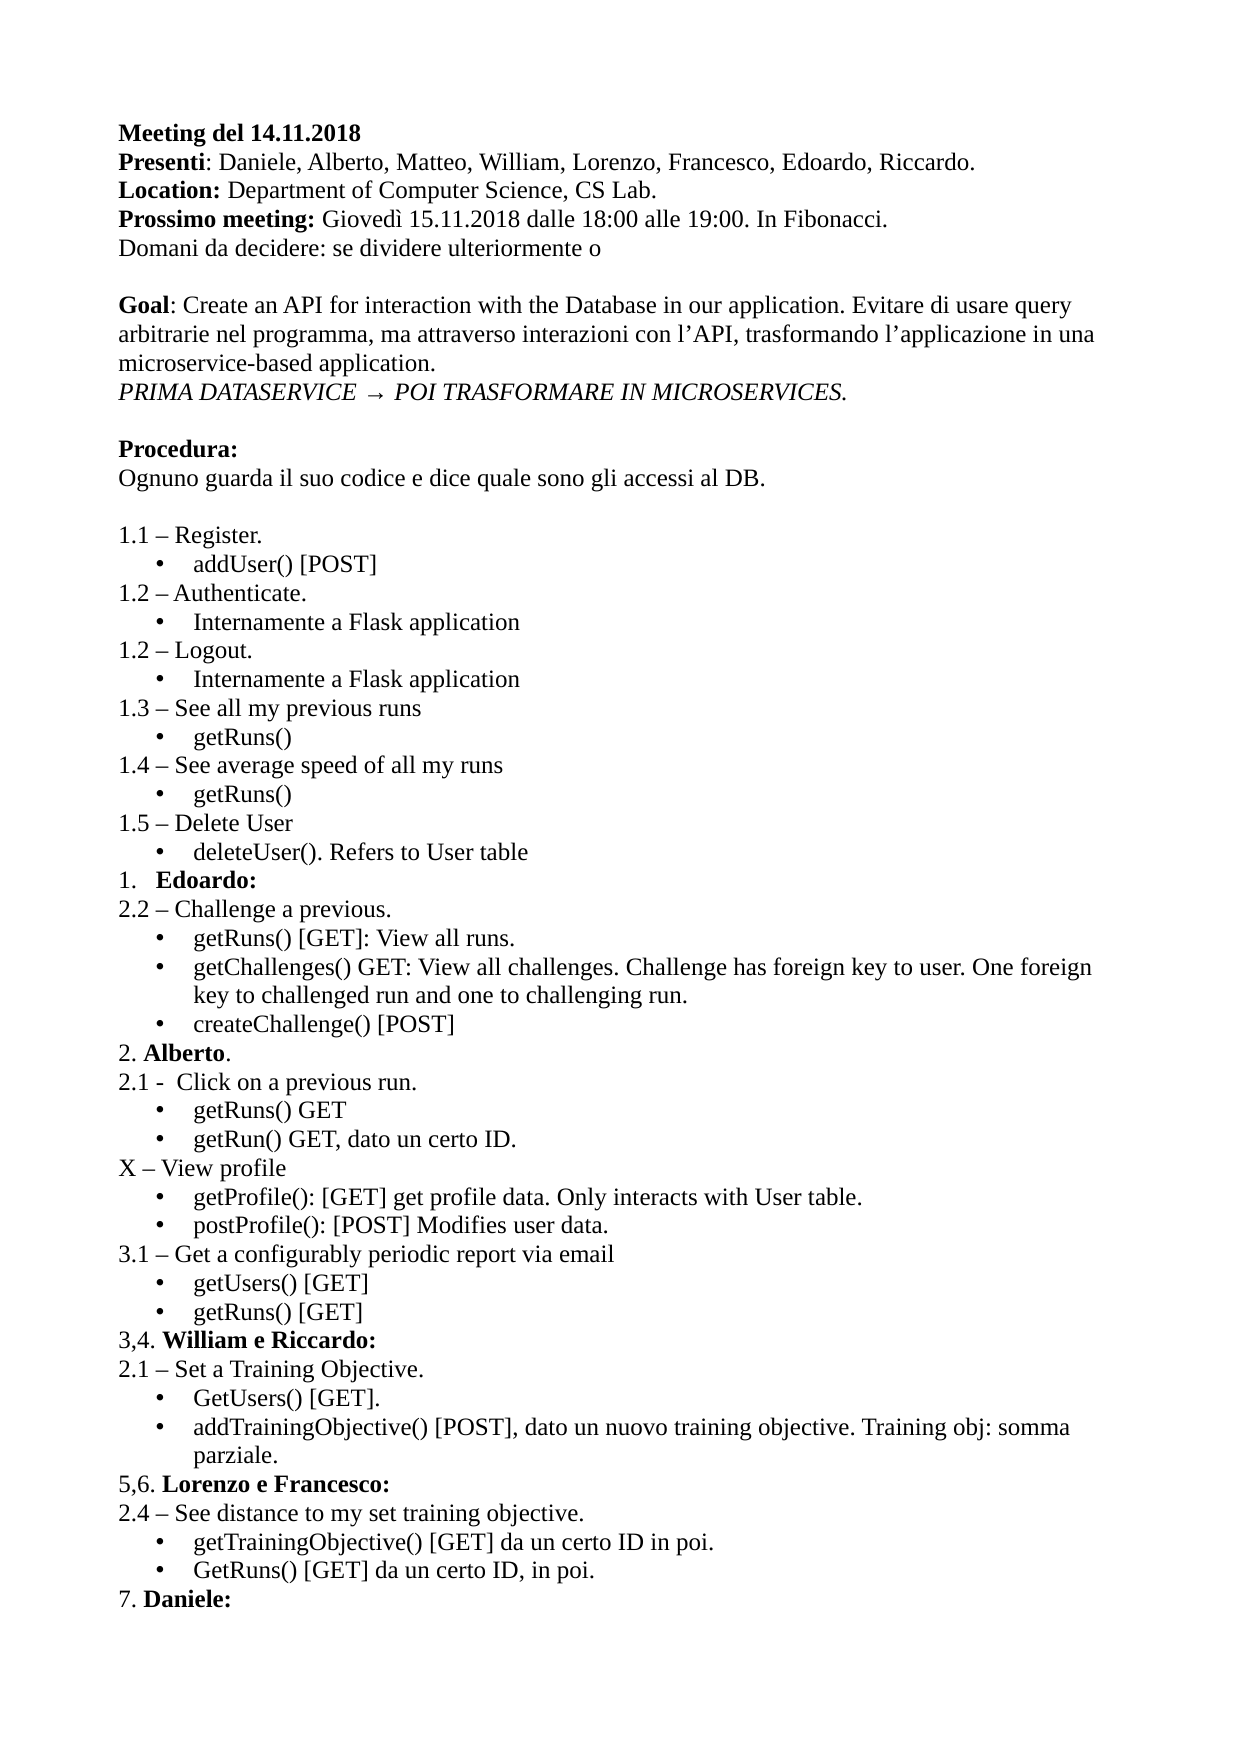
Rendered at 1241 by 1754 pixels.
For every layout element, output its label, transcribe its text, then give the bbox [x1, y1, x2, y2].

list getTrainingObjective() [GET] da un certo ID in poi. [156, 1527, 1122, 1556]
text Domani da decidere: se dividere ulteriormente o [118, 233, 1122, 262]
text 2.1 - Click on a previous run. [118, 1067, 1122, 1096]
text 7. Daniele: [118, 1584, 1122, 1613]
list getRuns() [156, 779, 1122, 808]
text 2. Alberto. [118, 1038, 1122, 1067]
list addTrainingObjective() [POST], dato un nuovo training objective. Training obj: somma parziale. [156, 1412, 1122, 1469]
text Meeting del 14.11.2018 [118, 118, 1122, 147]
list getChallenges() GET: View all challenges. Challenge has foreign key to user. One foreign key to challenged run and one to challenging run. [156, 952, 1122, 1009]
text 1.1 – Register. [118, 521, 1122, 549]
text Location: Department of Computer Science, CS Lab. [118, 176, 1122, 204]
text 2.1 – Set a Training Objective. [118, 1354, 1122, 1383]
text 5,6. Lorenzo e Francesco: [118, 1469, 1122, 1498]
list getUsers() [GET] [156, 1268, 1122, 1297]
text 3.1 – Get a configurably periodic report via email [118, 1239, 1122, 1268]
list addUser() [POST] [156, 549, 1122, 578]
text Ognuno guarda il suo codice e dice quale sono gli accessi al DB. [118, 463, 1122, 492]
text X – View profile [118, 1153, 1122, 1182]
text Procedura: [118, 434, 1122, 463]
text Goal: Create an API for interaction with the Database in our application. Evitare di usare query arbitrarie nel programma, ma attraverso interazioni con l’API, trasformando l’applicazione in una microservice-based application. [118, 291, 1122, 377]
list Edoardo: [118, 866, 1122, 894]
text 1.5 – Delete User [118, 808, 1122, 837]
text 1.4 – See average speed of all my runs [118, 751, 1122, 779]
text 1.2 – Logout. [118, 636, 1122, 664]
list getRuns() [GET]: View all runs. [156, 923, 1122, 952]
list Internamente a Flask application [156, 664, 1122, 693]
list postProfile(): [POST] Modifies user data. [156, 1211, 1122, 1239]
list GetUsers() [GET]. [156, 1383, 1122, 1412]
text 3,4. William e Riccardo: [118, 1326, 1122, 1354]
list getRuns() GET [156, 1096, 1122, 1124]
list getRun() GET, dato un certo ID. [156, 1124, 1122, 1153]
text 2.4 – See distance to my set training objective. [118, 1498, 1122, 1527]
text 1.3 – See all my previous runs [118, 693, 1122, 722]
text 1.2 – Authenticate. [118, 578, 1122, 607]
text 2.2 – Challenge a previous. [118, 894, 1122, 923]
text Prossimo meeting: Giovedì 15.11.2018 dalle 18:00 alle 19:00. In Fibonacci. [118, 204, 1122, 233]
text PRIMA DATASERVICE → POI TRASFORMARE IN MICROSERVICES. [118, 377, 1122, 406]
list getProfile(): [GET] get profile data. Only interacts with User table. [156, 1182, 1122, 1211]
list createChallenge() [POST] [156, 1009, 1122, 1038]
list Internamente a Flask application [156, 607, 1122, 636]
list getRuns() [156, 722, 1122, 751]
list getRuns() [GET] [156, 1297, 1122, 1326]
list deleteUser(). Refers to User table [156, 837, 1122, 866]
list GetRuns() [GET] da un certo ID, in poi. [156, 1556, 1122, 1584]
text Presenti: Daniele, Alberto, Matteo, William, Lorenzo, Francesco, Edoardo, Riccardo. [118, 147, 1122, 176]
